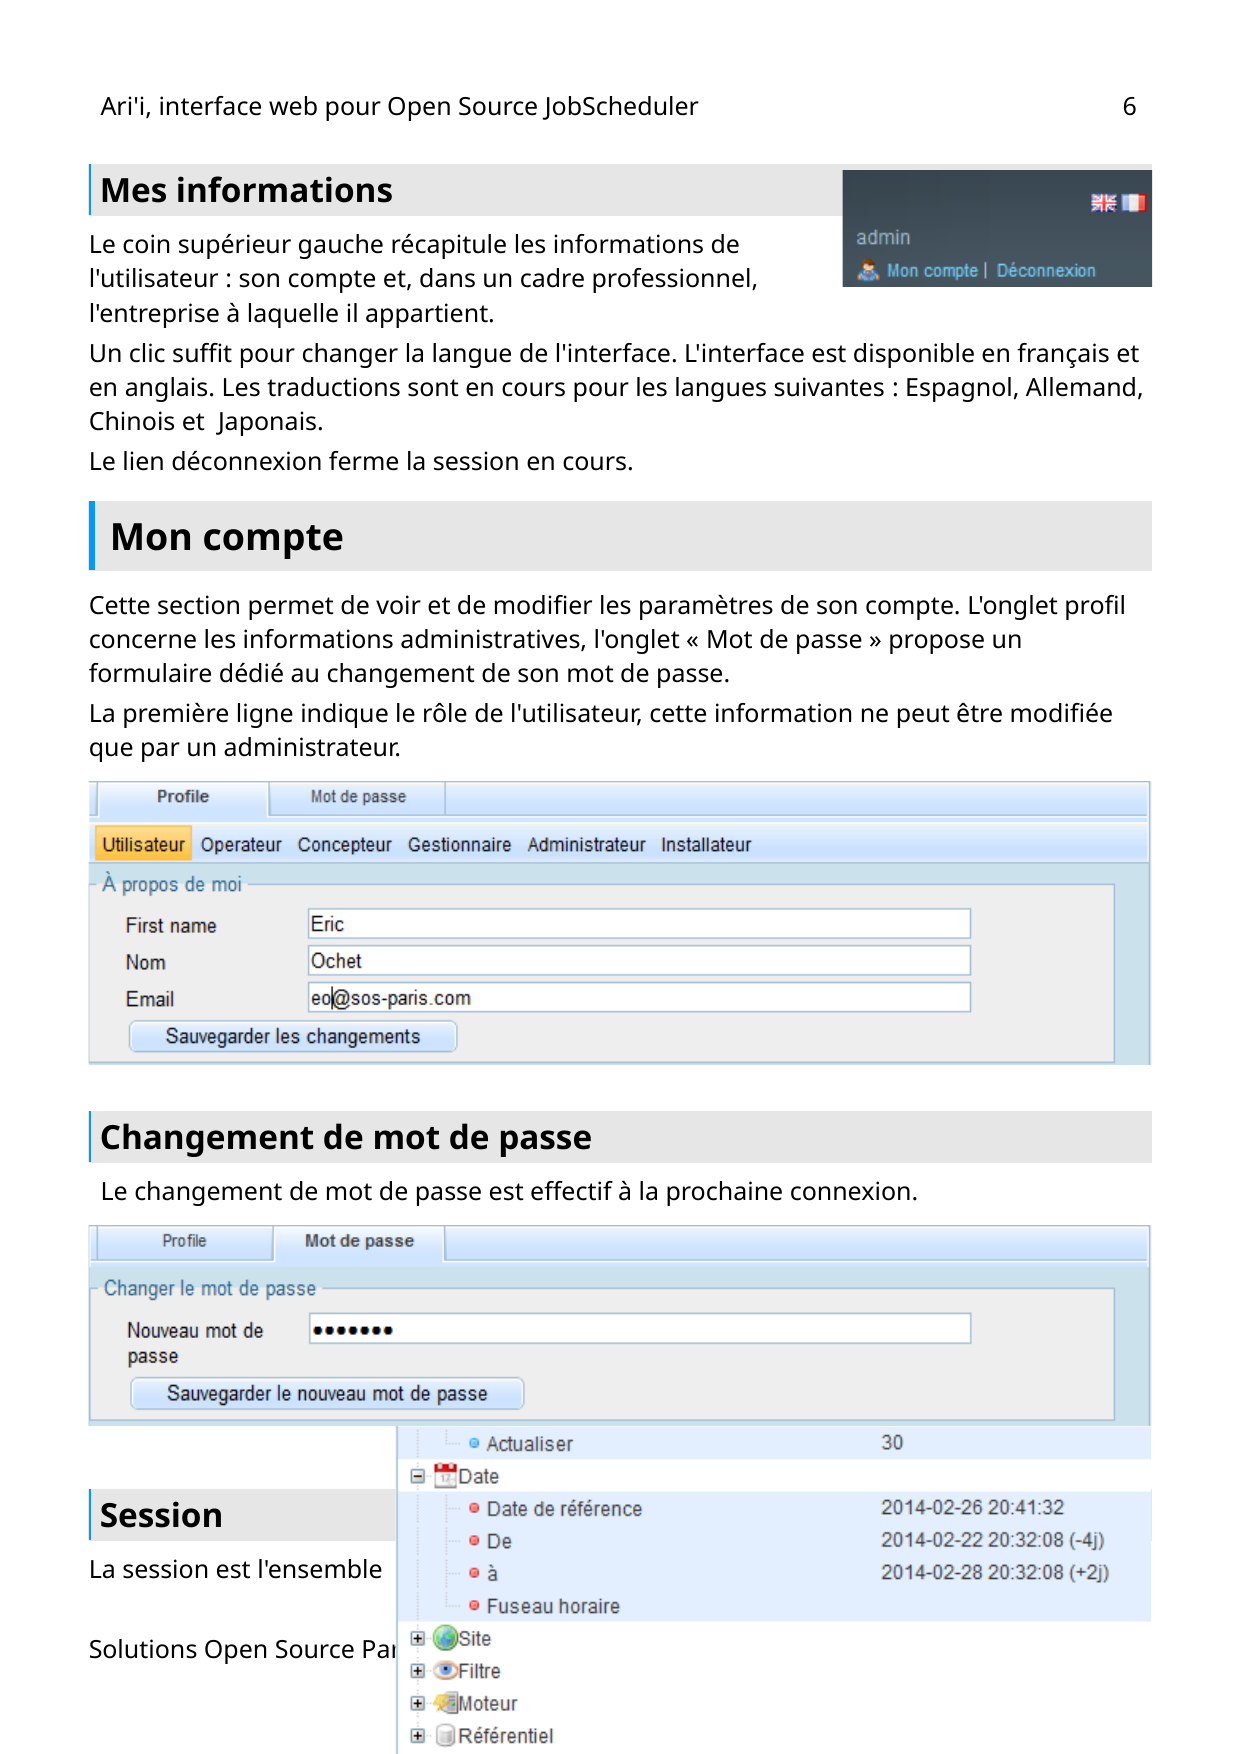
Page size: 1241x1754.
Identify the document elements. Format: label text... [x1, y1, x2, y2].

subtitle Changement de mot de passe [91, 1112, 1151, 1162]
subtitle Mes informations [91, 165, 1151, 215]
text Un clic suffit pour changer la langue de l'interface. L'interface est disponible en français et en anglais. Les traductions sont en cours pour les langues suivantes : Espagnol, Allemand, Chinois et Japonais. [88, 335, 1152, 437]
text Cette section permet de voir et de modifier les paramètres de son compte. L'onglet profil concerne les informations administratives, l'onglet « Mot de passe » propose un formulaire dédié au changement de son mot de passe. [88, 588, 1152, 690]
subtitle Session [91, 1490, 395, 1540]
text Le changement de mot de passe est effectif à la prochaine connexion. [88, 1174, 1152, 1208]
text La session est l'ensemble [88, 1552, 395, 1586]
text La première ligne indique le rôle de l'utilisateur, cette information ne peut être modifiée que par un administrateur. [88, 696, 1152, 764]
text Le coin supérieur gauche récapitule les informations de l'utilisateur : son compte et, dans un cadre professionnel, l'entreprise à laquelle il appartient. [88, 227, 1152, 329]
subtitle Mon compte [95, 502, 1151, 570]
text Le lien déconnexion ferme la session en cours. [88, 443, 1152, 477]
